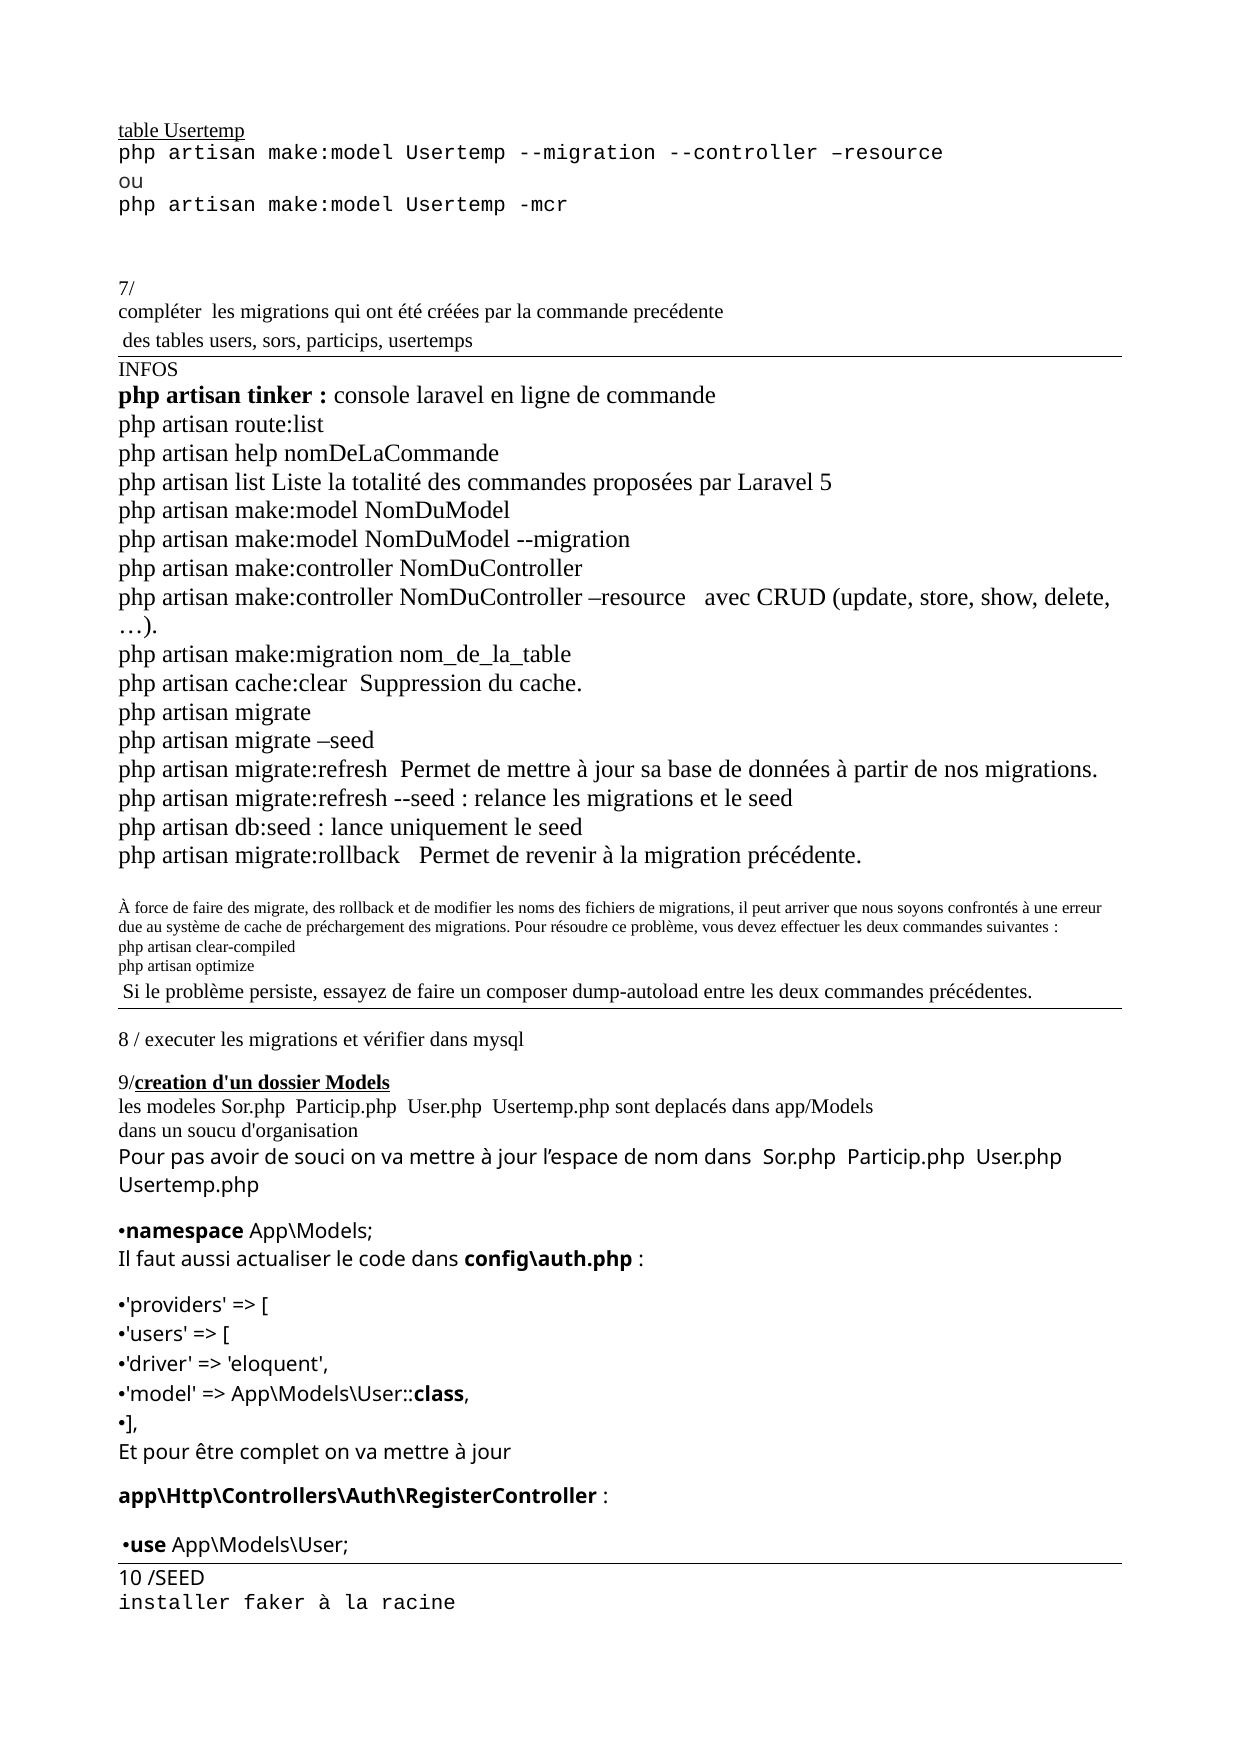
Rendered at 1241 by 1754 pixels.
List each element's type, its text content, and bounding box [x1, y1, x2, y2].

text Si le problème persiste, essayez de faire un composer dump-autoload entre les deux commandes précédentes. [118, 975, 1122, 1008]
text php artisan cache:clear Suppression du cache. [118, 668, 1122, 697]
list namespace App\Models; [118, 1215, 1122, 1244]
list 'users' => [ [118, 1318, 1122, 1348]
text php artisan make:model NomDuModel [118, 496, 1122, 524]
text À force de faire des migrate, des rollback et de modifier les noms des fichiers de migrations, il peut arriver que nous soyons confrontés à une erreur due au système de cache de préchargement des migrations. Pour résoudre ce problème, vous devez effectuer les deux commandes suivantes : [118, 898, 1122, 936]
text php artisan migrate:rollback Permet de revenir à la migration précédente. [118, 841, 1122, 869]
text Et pour être complet on va mettre à jour [118, 1437, 1122, 1465]
text php artisan make:migration nom_de_la_table [118, 639, 1122, 668]
text installer faker à la racine [118, 1592, 1122, 1616]
text 8 / executer les migrations et vérifier dans mysql [118, 1027, 1122, 1051]
text les modeles Sor.php Particip.php User.php Usertemp.php sont deplacés dans app/Models [118, 1094, 1122, 1118]
text 7/ [118, 275, 1122, 299]
text php artisan make:controller NomDuController [118, 553, 1122, 582]
text php artisan migrate:refresh Permet de mettre à jour sa base de données à partir de nos migrations. [118, 754, 1122, 783]
list 'model' => App\Models\User::class, [118, 1377, 1122, 1407]
text php artisan make:model NomDuModel --migration [118, 524, 1122, 553]
text php artisan tinker : console laravel en ligne de commande [118, 381, 1122, 409]
text php artisan optimize [118, 956, 1122, 975]
text php artisan migrate –seed [118, 726, 1122, 754]
text Pour pas avoir de souci on va mettre à jour l’espace de nom dans Sor.php Particip.php User.php Usertemp.php [118, 1142, 1122, 1199]
text php artisan make:model Usertemp --migration --controller –resource ou [118, 142, 1122, 194]
text php artisan migrate:refresh --seed : relance les migrations et le seed [118, 783, 1122, 812]
text php artisan list Liste la totalité des commandes proposées par Laravel 5 [118, 467, 1122, 496]
text compléter les migrations qui ont été créées par la commande precédente [118, 299, 1122, 323]
text 10 /SEED [118, 1564, 1122, 1592]
text table Usertemp [118, 118, 1122, 142]
text INFOS [118, 357, 1122, 381]
list 'providers' => [ [118, 1288, 1122, 1318]
text php artisan route:list [118, 409, 1122, 438]
text php artisan migrate [118, 697, 1122, 726]
text php artisan make:controller NomDuController –resource avec CRUD (update, store, show, delete, …). [118, 582, 1122, 639]
text php artisan help nomDeLaCommande [118, 438, 1122, 467]
list use App\Models\User; [118, 1525, 1122, 1563]
list 'driver' => 'eloquent', [118, 1348, 1122, 1377]
text php artisan make:model Usertemp -mcr [118, 194, 1122, 218]
text php artisan clear-compiled [118, 936, 1122, 956]
text app\Http\Controllers\Auth\RegisterController : [118, 1481, 1122, 1509]
text dans un soucu d'organisation [118, 1118, 1122, 1142]
text Il faut aussi actualiser le code dans config\auth.php : [118, 1244, 1122, 1273]
text des tables users, sors, particips, usertemps [118, 323, 1122, 356]
text 9/creation d'un dossier Models [118, 1070, 1122, 1094]
list ], [118, 1407, 1122, 1437]
text php artisan db:seed : lance uniquement le seed [118, 812, 1122, 841]
